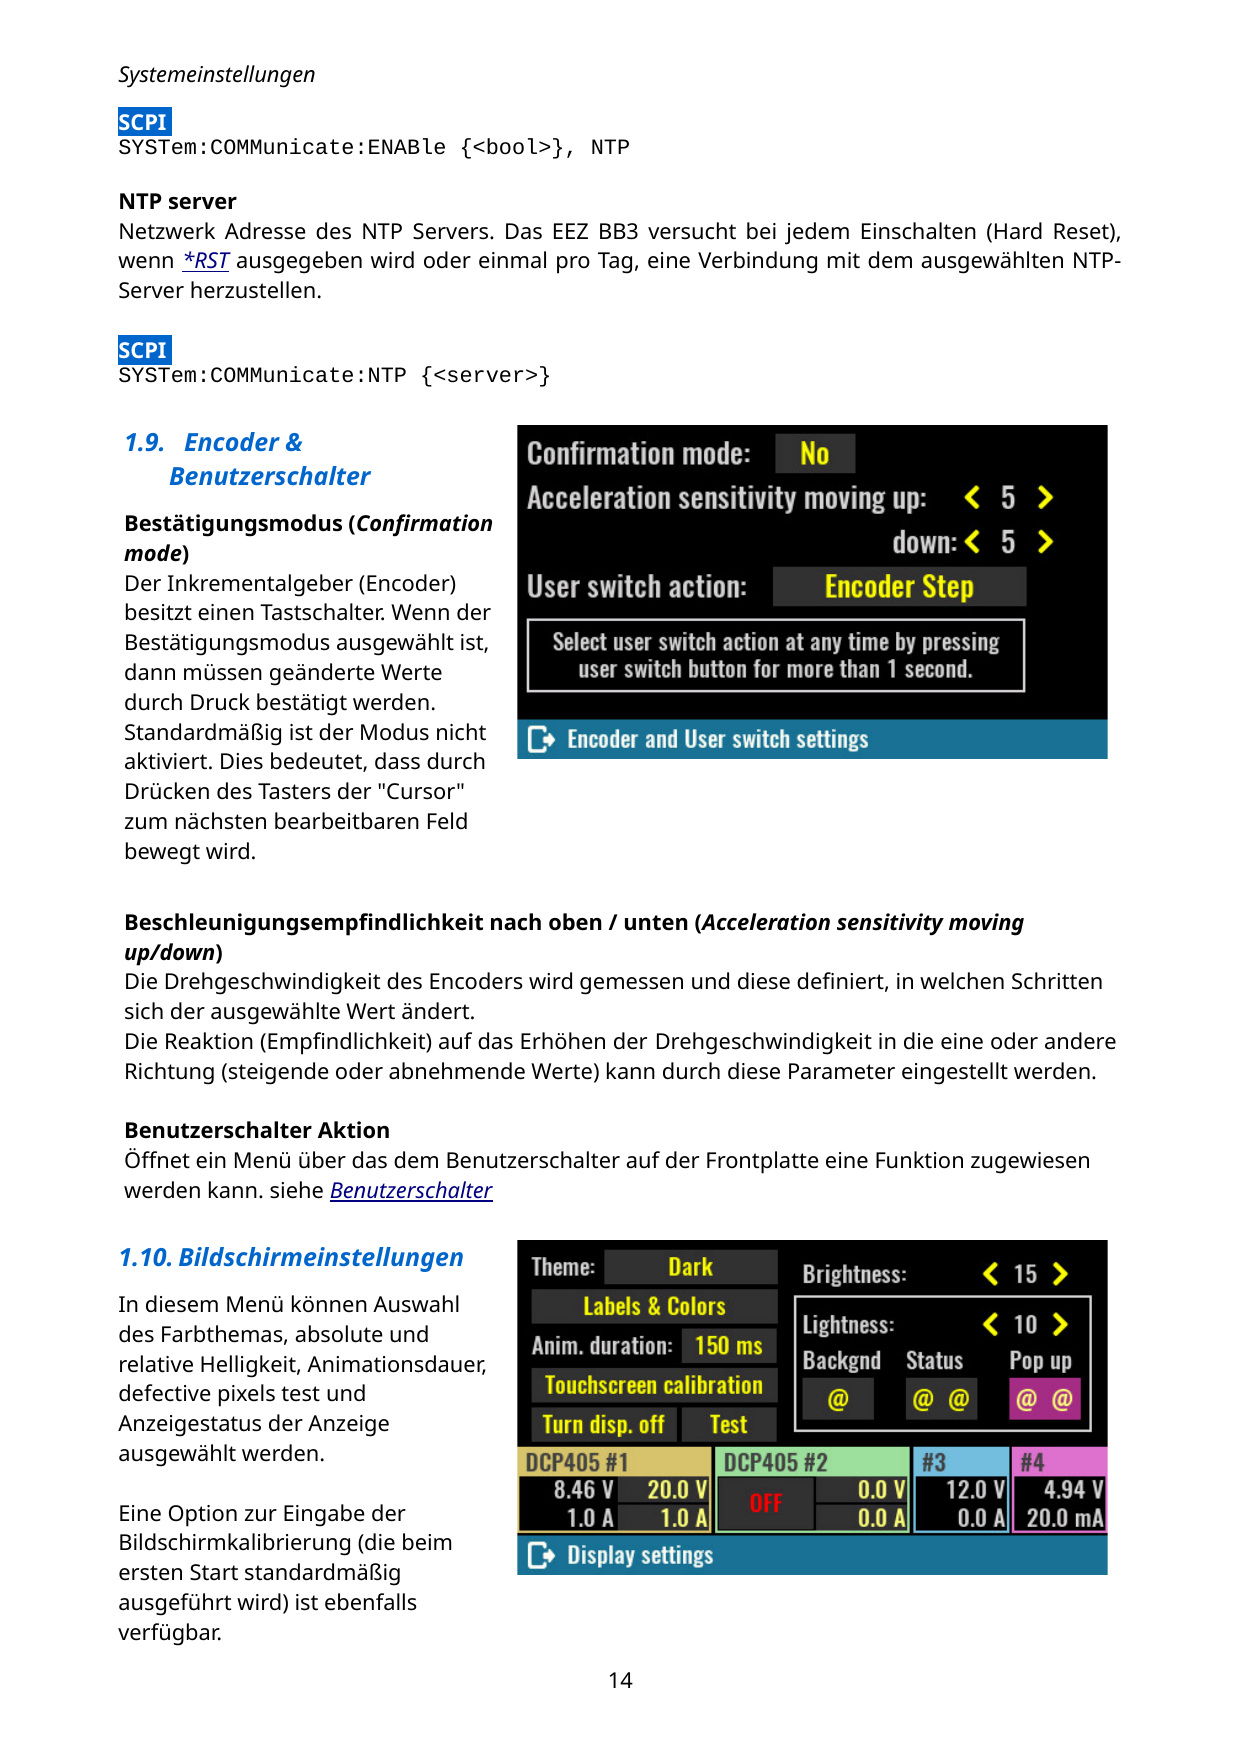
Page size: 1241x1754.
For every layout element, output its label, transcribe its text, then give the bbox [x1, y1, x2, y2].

table_header Encoder & Benutzerschalter Bestätigungsmodus (Confirmation mode) Der Inkrementalgeber (Encoder) besitzt einen Tastschalter. Wenn der Bestätigungsmodus ausgewählt ist, dann müssen geänderte Werte durch Druck bestätigt werden. Standardmäßig ist der Modus nicht aktiviert. Dies bedeutet, dass durch Drücken des Tasters der "Cursor" zum nächsten bearbeitbaren Feld bewegt wird. [118, 419, 502, 901]
text SYSTem:COMMunicate:ENABle {<bool>}, NTP [118, 136, 1122, 161]
table_header [502, 419, 1123, 901]
text SCPI [118, 335, 1122, 365]
table_header [502, 1240, 1123, 1646]
text SCPI [118, 107, 1122, 136]
text Netzwerk Adresse des NTP Servers. Das EEZ BB3 versucht bei jedem Einschalten (Hard Reset), wenn *RST ausgegeben wird oder einmal pro Tag, eine Verbindung mit dem ausgewählten NTP-Server herzustellen. [118, 216, 1122, 305]
picture [517, 1240, 1108, 1575]
table_header Bildschirmeinstellungen In diesem Menü können Auswahl des Farbthemas, absolute und relative Helligkeit, Animationsdauer, defective pixels test und Anzeigestatus der Anzeige ausgewählt werden. Eine Option zur Eingabe der Bildschirmkalibrierung (die beim ersten Start standardmäßig ausgeführt wird) ist ebenfalls verfügbar. [118, 1240, 502, 1646]
text NTP server [118, 186, 1122, 216]
picture [517, 425, 1108, 759]
text SYSTem:COMMunicate:NTP {<server>} [118, 365, 1122, 389]
table_cell Beschleunigungsempfindlichkeit nach oben / unten (Acceleration sensitivity moving up/down) Die Drehgeschwindigkeit des Encoders wird gemessen und diese definiert, in welchen Schritten sich der ausgewählte Wert ändert. Die Reaktion (Empfindlichkeit) auf das Erhöhen der Drehgeschwindigkeit in die eine oder andere Richtung (steigende oder abnehmende Werte) kann durch diese Parameter eingestellt werden. Benutzerschalter Aktion Öffnet ein Menü über das dem Benutzerschalter auf der Frontplatte eine Funktion zugewiesen werden kann. siehe Benutzerschalter [118, 901, 1123, 1210]
